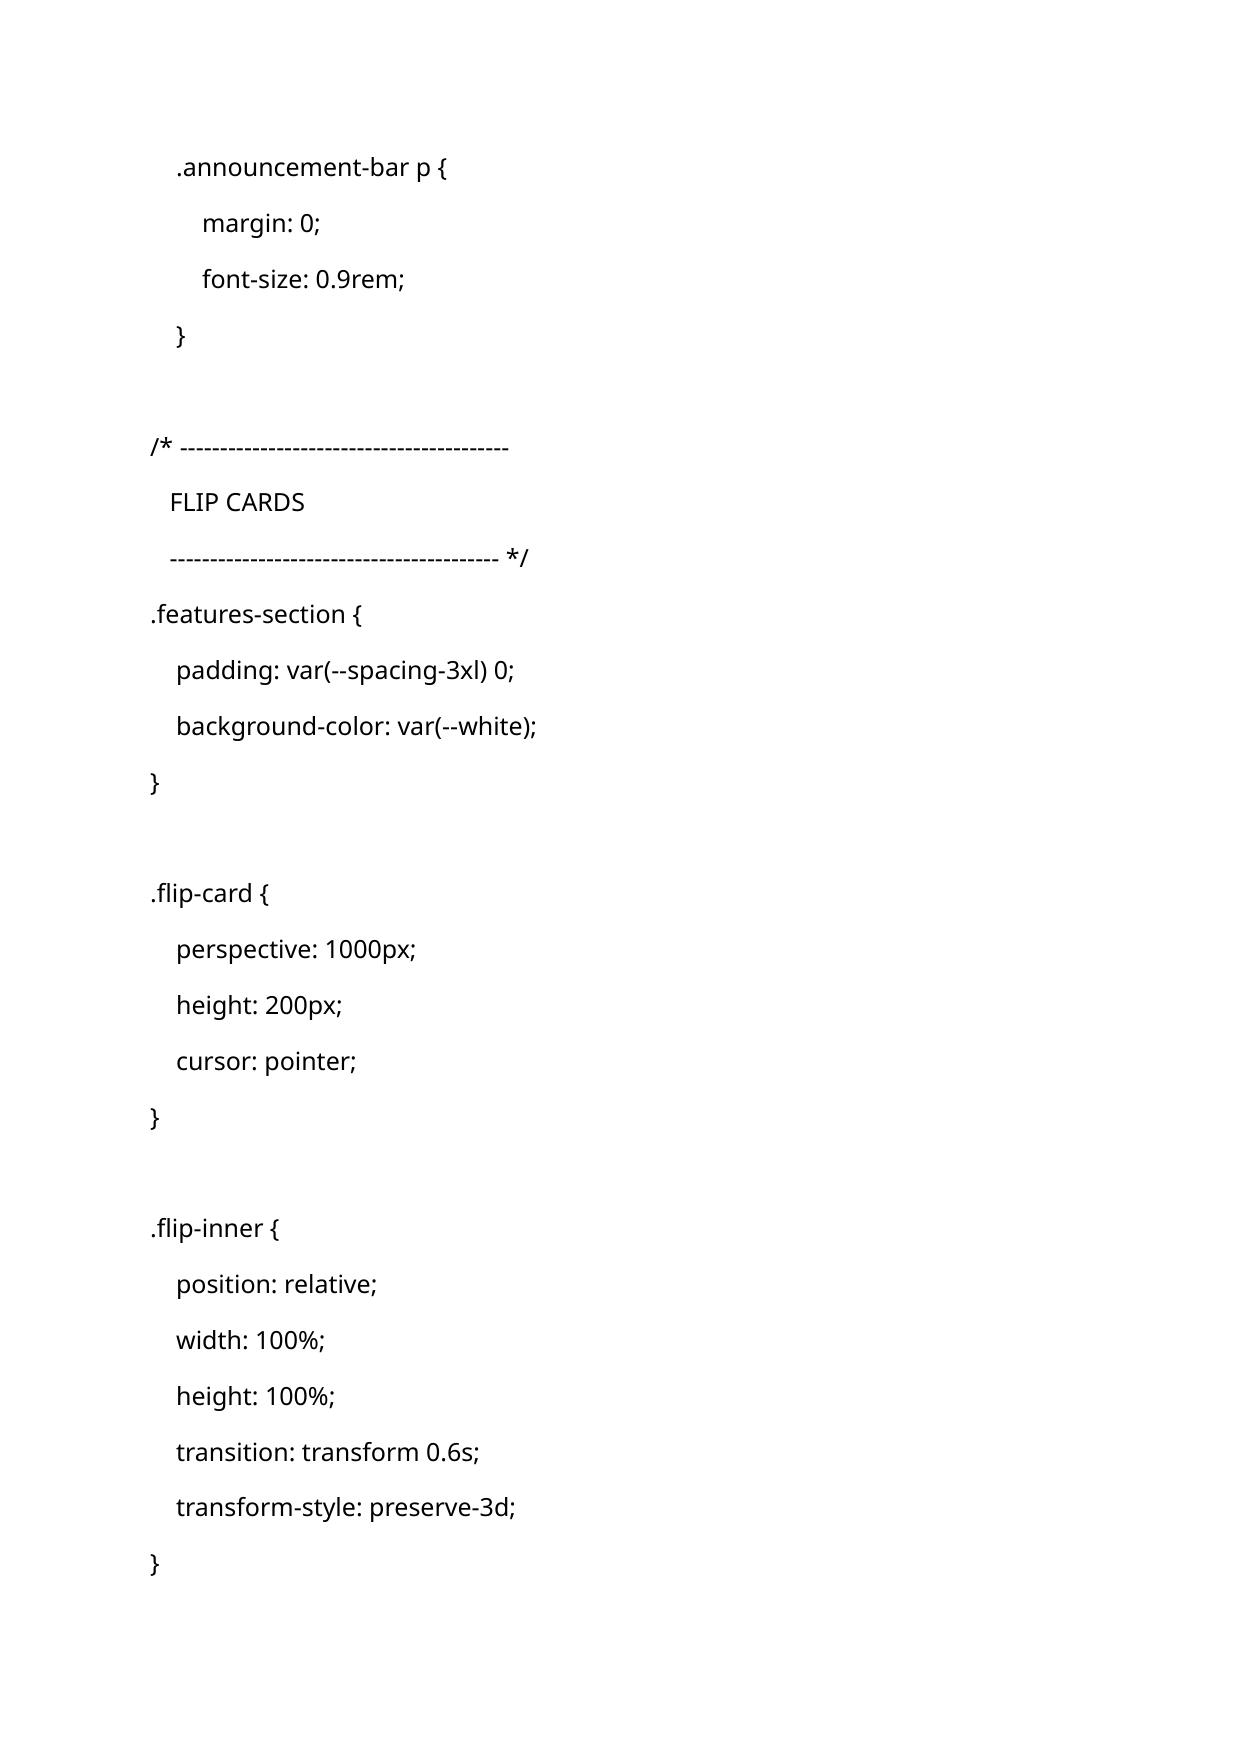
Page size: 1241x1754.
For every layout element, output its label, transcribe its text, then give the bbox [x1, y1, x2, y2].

text position: relative; [150, 1267, 1090, 1301]
text margin: 0; [150, 206, 1090, 240]
text transform-style: preserve-3d; [150, 1490, 1090, 1524]
text } [150, 317, 1090, 352]
text cursor: pointer; [150, 1043, 1090, 1077]
text perspective: 1000px; [150, 932, 1090, 966]
text height: 100%; [150, 1378, 1090, 1412]
text .features-section { [150, 597, 1090, 631]
text /* ----------------------------------------- [150, 429, 1090, 463]
text transition: transform 0.6s; [150, 1434, 1090, 1468]
text .flip-card { [150, 876, 1090, 910]
text FLIP CARDS [150, 485, 1090, 519]
text font-size: 0.9rem; [150, 262, 1090, 296]
text width: 100%; [150, 1322, 1090, 1357]
text background-color: var(--white); [150, 708, 1090, 742]
text } [150, 1099, 1090, 1133]
text height: 200px; [150, 987, 1090, 1022]
text ----------------------------------------- */ [150, 541, 1090, 575]
text .flip-inner { [150, 1211, 1090, 1245]
text .announcement-bar p { [150, 150, 1090, 184]
text padding: var(--spacing-3xl) 0; [150, 652, 1090, 687]
text } [150, 764, 1090, 798]
text } [150, 1546, 1090, 1580]
